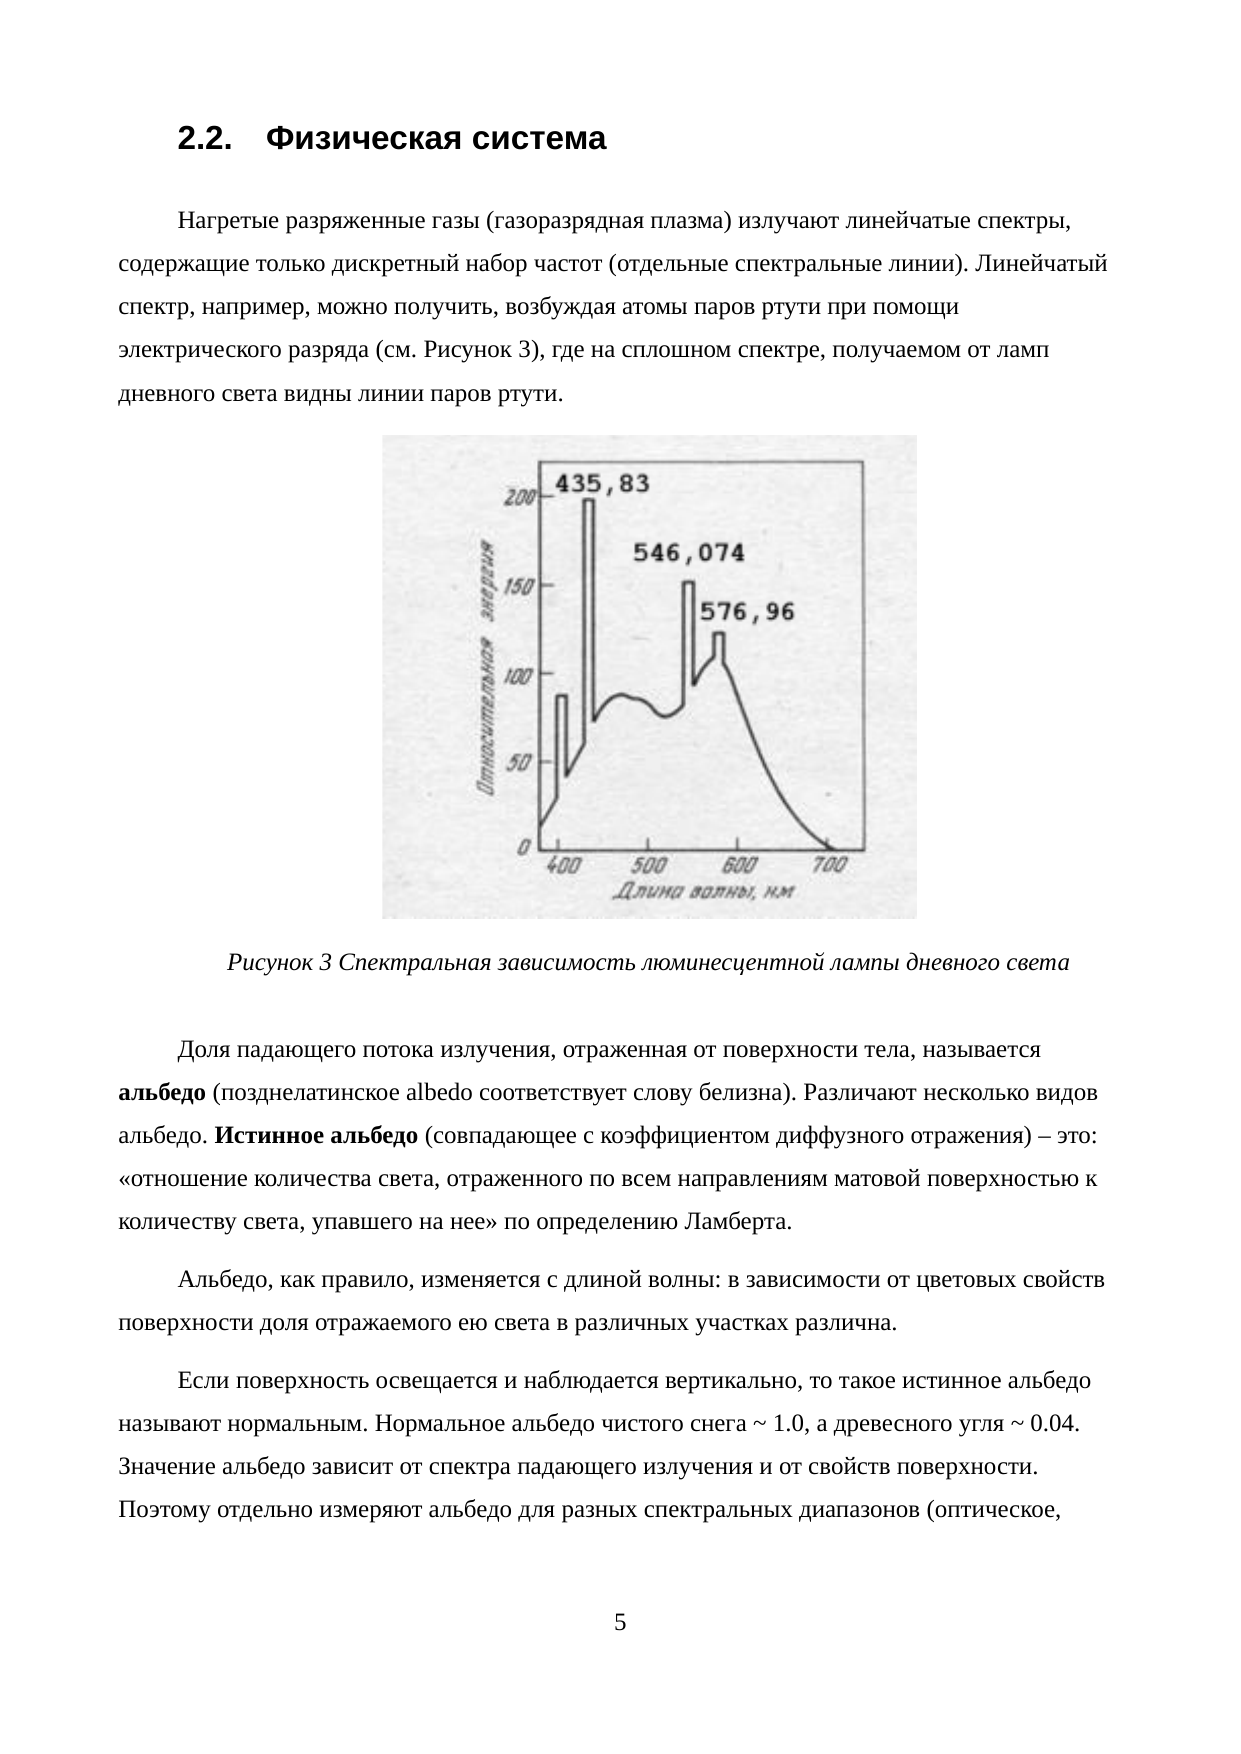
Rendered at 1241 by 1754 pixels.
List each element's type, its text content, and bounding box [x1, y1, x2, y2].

subtitle Физическая система [118, 118, 1122, 157]
text Если поверхность освещается и наблюдается вертикально, то такое истинное альбедо называют нормальным. Нормальное альбедо чистого снега ~ 1.0, а древесного угля ~ 0.04. Значение альбедо зависит от спектра падающего излучения и от свойств поверхности. Поэтому отдельно измеряют альбедо для разных спектральных диапазонов (оптическое, [118, 1365, 1122, 1523]
text Альбедо, как правило, изменяется с длиной волны: в зависимости от цветовых свойств поверхности доля отражаемого ею света в различных участках различна. [118, 1264, 1122, 1336]
text Доля падающего потока излучения, отраженная от поверхности тела, называется альбедо (позднелатинское albedo соответствует слову белизна). Различают несколько видов альбедо. Истинное альбедо (совпадающее с коэффициентом диффузного отражения) – это: «отношение количества света, отраженного по всем направлениям матовой поверхностью к количеству света, упавшего на нее» по определению Ламберта. [118, 1034, 1122, 1235]
text Нагретые разряженные газы (газоразрядная плазма) излучают линейчатые спектры, содержащие только дискретный набор частот (отдельные спектральные линии). Линейчатый спектр, например, можно получить, возбуждая атомы паров ртути при помощи электрического разряда (см. Рисунок 3), где на сплошном спектре, получаемом от ламп дневного света видны линии паров ртути. [118, 205, 1122, 406]
picture [382, 435, 917, 919]
text Рисунок 3 Спектральная зависимость люминесцентной лампы дневного света [118, 947, 1122, 976]
